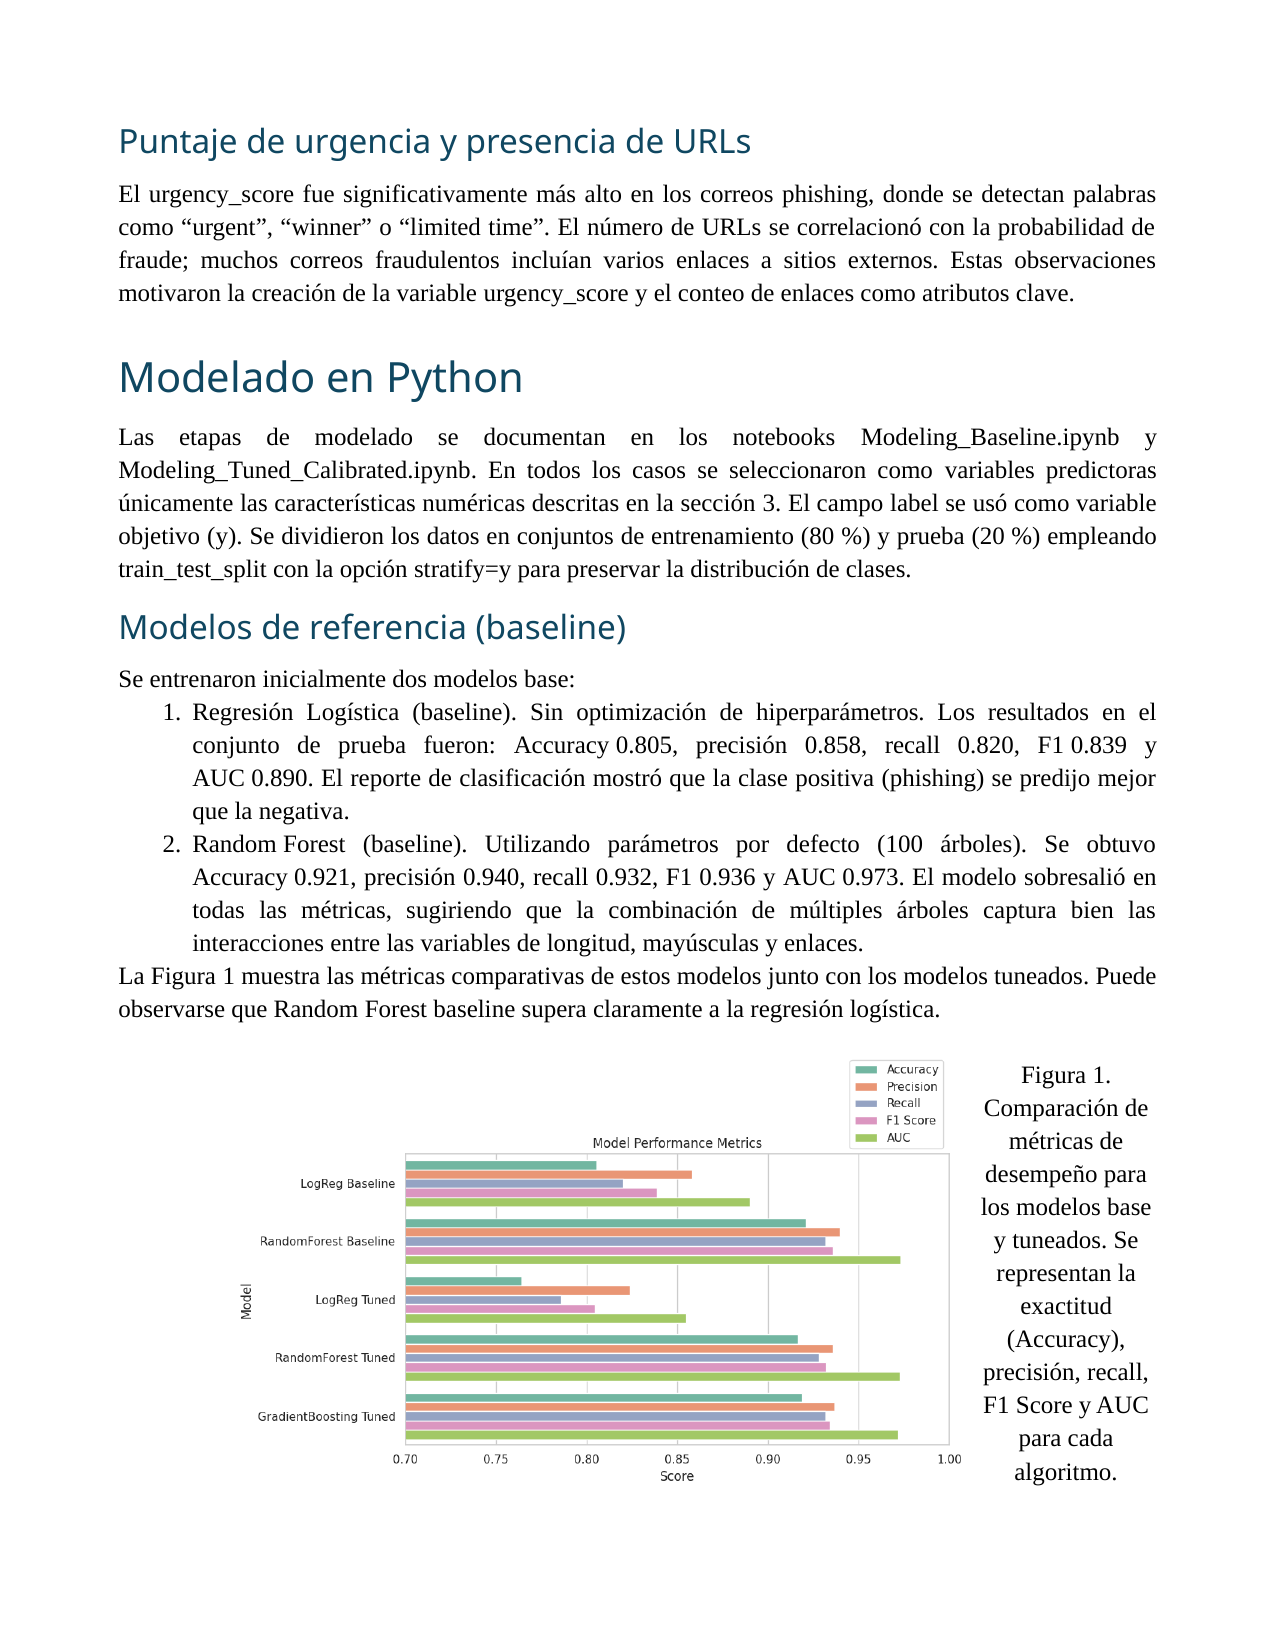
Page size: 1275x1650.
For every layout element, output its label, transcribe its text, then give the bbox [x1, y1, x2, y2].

text Las etapas de modelado se documentan en los notebooks Modeling_Baseline.ipynb y Modeling_Tuned_Calibrated.ipynb. En todos los casos se seleccionaron como variables predictoras únicamente las características numéricas descritas en la sección 3. El campo label se usó como variable objetivo (y). Se dividieron los datos en conjuntos de entrenamiento (80 %) y prueba (20 %) empleando train_test_split con la opción stratify=y para preservar la distribución de clases. [118, 422, 1157, 583]
subtitle Puntaje de urgencia y presencia de URLs [118, 118, 1157, 163]
subtitle Modelado en Python [118, 348, 1157, 405]
text Se entrenaron inicialmente dos modelos base: [118, 664, 1157, 693]
list Random Forest (baseline). Utilizando parámetros por defecto (100 árboles). Se obtuvo Accuracy 0.921, precisión 0.940, recall 0.932, F1 0.936 y AUC 0.973. El modelo sobresalió en todas las métricas, sugiriendo que la combinación de múltiples árboles captura bien las interacciones entre las variables de longitud, mayúsculas y enlaces. [162, 829, 1157, 957]
text La Figura 1 muestra las métricas comparativas de estos modelos junto con los modelos tuneados. Puede observarse que Random Forest baseline supera claramente a la regresión logística. [118, 961, 1157, 1023]
list Regresión Logística (baseline). Sin optimización de hiperparámetros. Los resultados en el conjunto de prueba fueron: Accuracy 0.805, precisión 0.858, recall 0.820, F1 0.839 y AUC 0.890. El reporte de clasificación mostró que la clase positiva (phishing) se predijo mejor que la negativa. [162, 697, 1157, 825]
text El urgency_score fue significativamente más alto en los correos phishing, donde se detectan palabras como “urgent”, “winner” o “limited time”. El número de URLs se correlacionó con la probabilidad de fraude; muchos correos fraudulentos incluían varios enlaces a sitios externos. Estas observaciones motivaron la creación de la variable urgency_score y el conteo de enlaces como atributos clave. [118, 179, 1157, 306]
text Figura 1. Comparación de métricas de desempeño para los modelos base y tuneados. Se representan la exactitud (Accuracy), precisión, recall, F1 Score y AUC para cada algoritmo. [975, 1060, 1157, 1485]
picture [226, 1047, 975, 1497]
text [118, 1060, 226, 1485]
subtitle Modelos de referencia (baseline) [118, 603, 1157, 649]
